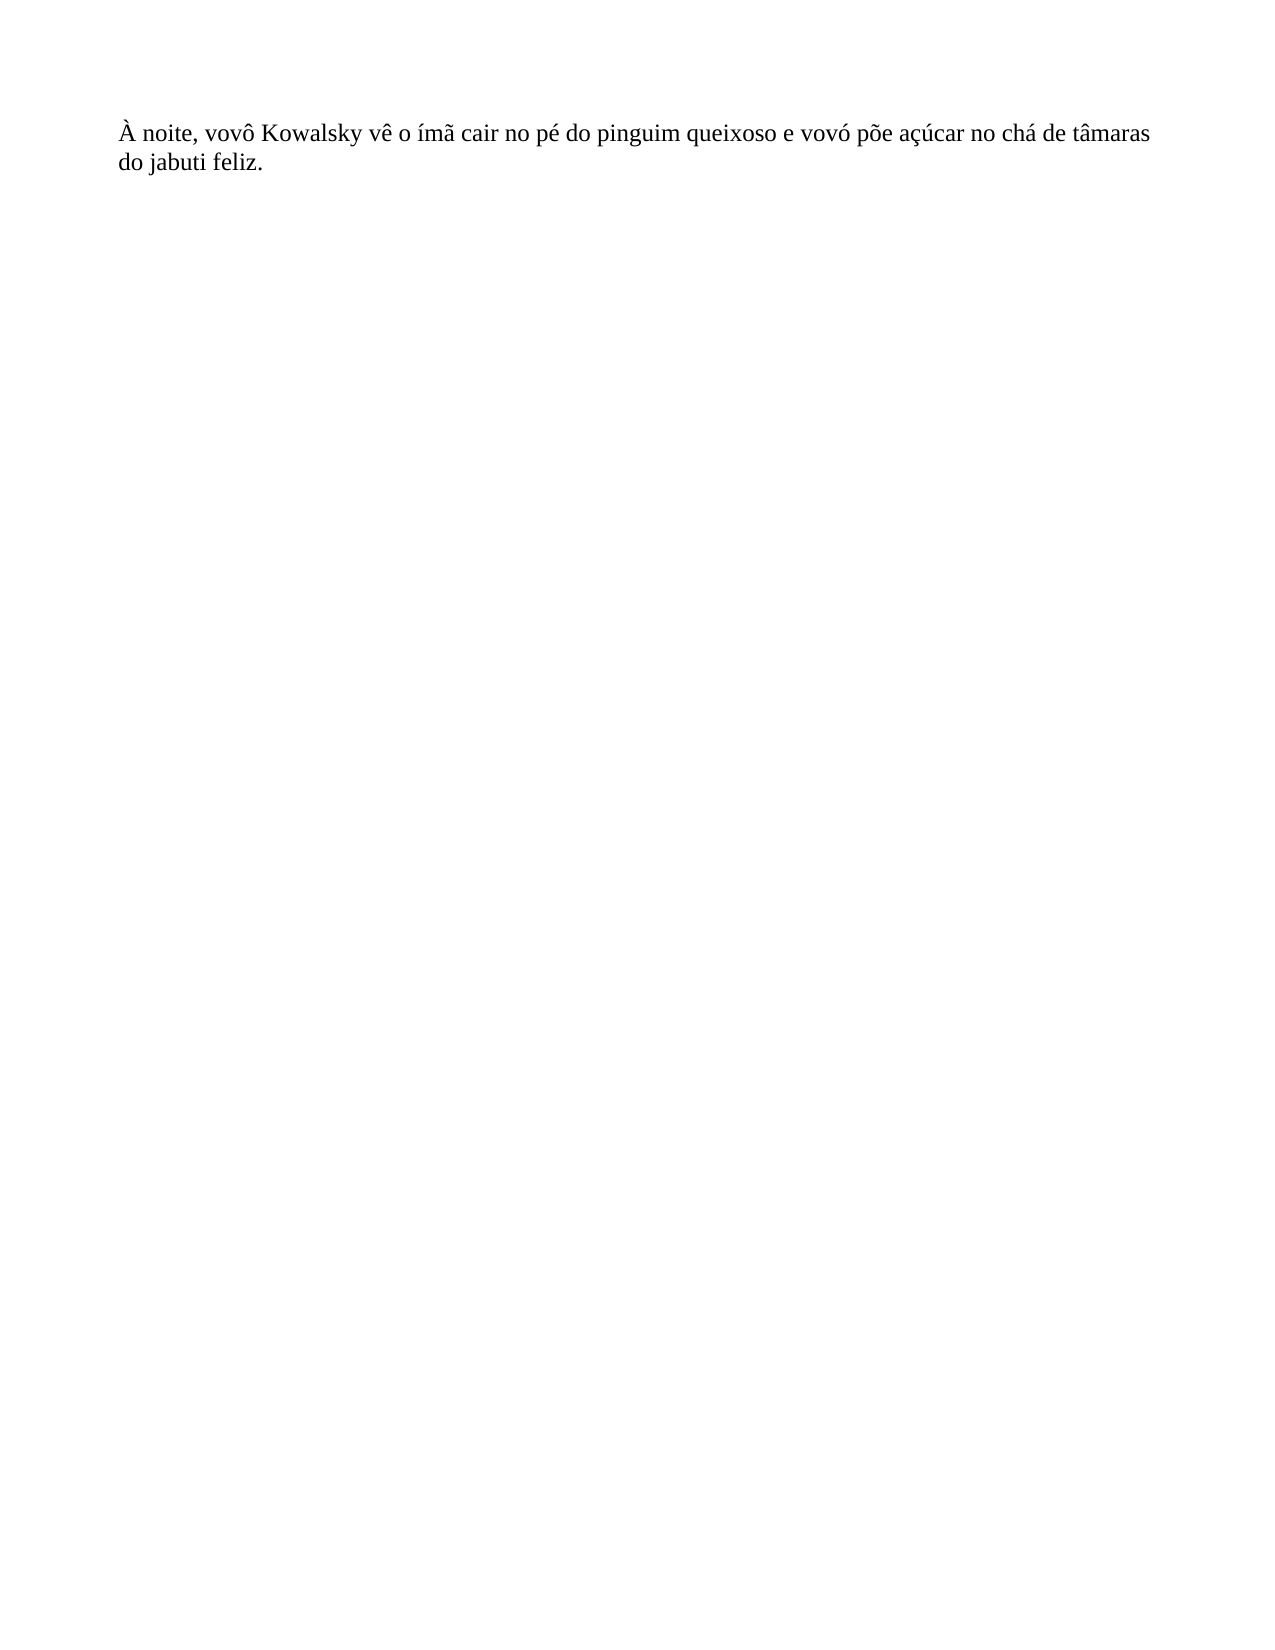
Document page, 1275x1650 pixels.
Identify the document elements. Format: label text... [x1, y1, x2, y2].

text À noite, vovô Kowalsky vê o ímã cair no pé do pinguim queixoso e vovó põe açúcar no chá de tâmaras do jabuti feliz. [118, 118, 1157, 176]
